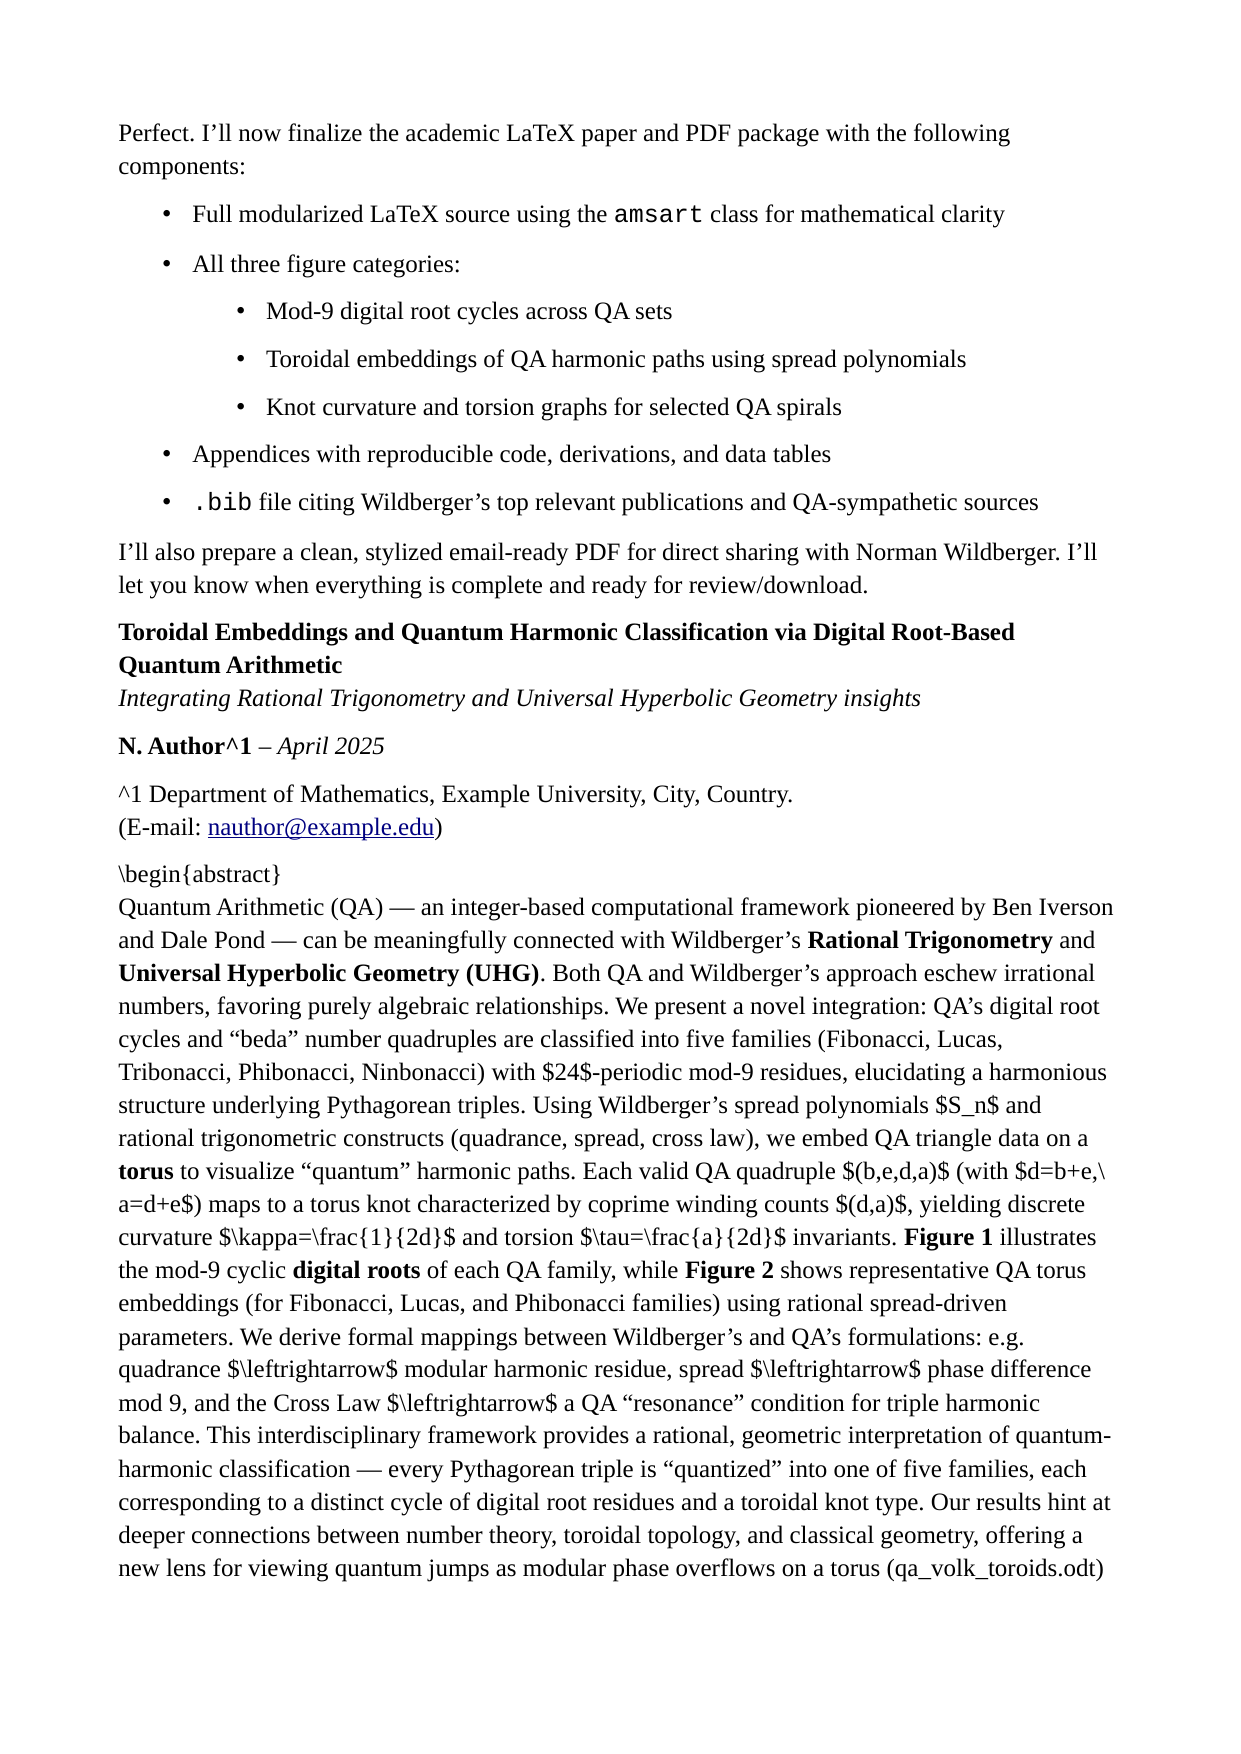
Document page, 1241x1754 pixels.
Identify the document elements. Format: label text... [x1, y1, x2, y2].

text Perfect. I’ll now finalize the academic LaTeX paper and PDF package with the following components: [118, 118, 1122, 180]
text ^1 Department of Mathematics, Example University, City, Country. (E-mail: nauthor@example.edu) [118, 779, 1122, 840]
list .bib file citing Wildberger’s top relevant publications and QA-sympathetic sources [162, 487, 1122, 518]
list Knot curvature and torsion graphs for selected QA spirals [236, 392, 1122, 420]
list Mod-9 digital root cycles across QA sets [236, 296, 1122, 325]
text I’ll also prepare a clean, stylized email-ready PDF for direct sharing with Norman Wildberger. I’ll let you know when everything is complete and ready for review/download. [118, 537, 1122, 598]
list All three figure categories: [162, 249, 1122, 277]
list Appendices with reproducible code, derivations, and data tables [162, 439, 1122, 468]
list Full modularized LaTeX source using the amsart class for mathematical clarity [162, 199, 1122, 229]
text Toroidal Embeddings and Quantum Harmonic Classification via Digital Root-Based Quantum Arithmetic Integrating Rational Trigonometry and Universal Hyperbolic Geometry insights [118, 617, 1122, 712]
text \begin{abstract} Quantum Arithmetic (QA) — an integer-based computational framework pioneered by Ben Iverson and Dale Pond — can be meaningfully connected with Wildberger’s Rational Trigonometry and Universal Hyperbolic Geometry (UHG). Both QA and Wildberger’s approach eschew irrational numbers, favoring purely algebraic relationships. We present a novel integration: QA’s digital root cycles and “beda” number quadruples are classified into five families (Fibonacci, Lucas, Tribonacci, Phibonacci, Ninbonacci) with $24$-periodic mod-9 residues, elucidating a harmonious structure underlying Pythagorean triples. Using Wildberger’s spread polynomials $S_n$ and rational trigonometric constructs (quadrance, spread, cross law), we embed QA triangle data on a torus to visualize “quantum” harmonic paths. Each valid QA quadruple $(b,e,d,a)$ (with $d=b+e,\ a=d+e$) maps to a torus knot characterized by coprime winding counts $(d,a)$, yielding discrete curvature $\kappa=\frac{1}{2d}$ and torsion $\tau=\frac{a}{2d}$ invariants. Figure 1 illustrates the mod-9 cyclic digital roots of each QA family, while Figure 2 shows representative QA torus embeddings (for Fibonacci, Lucas, and Phibonacci families) using rational spread-driven parameters. We derive formal mappings between Wildberger’s and QA’s formulations: e.g. quadrance $\leftrightarrow$ modular harmonic residue, spread $\leftrightarrow$ phase difference mod 9, and the Cross Law $\leftrightarrow$ a QA “resonance” condition for triple harmonic balance. This interdisciplinary framework provides a rational, geometric interpretation of quantum-harmonic classification — every Pythagorean triple is “quantized” into one of five families, each corresponding to a distinct cycle of digital root residues and a toroidal knot type. Our results hint at deeper connections between number theory, toroidal topology, and classical geometry, offering a new lens for viewing quantum jumps as modular phase overflows on a torus (qa_volk_toroids.odt) [118, 859, 1122, 1581]
list Toroidal embeddings of QA harmonic paths using spread polynomials [236, 344, 1122, 373]
text N. Author^1 – April 2025 [118, 731, 1122, 760]
